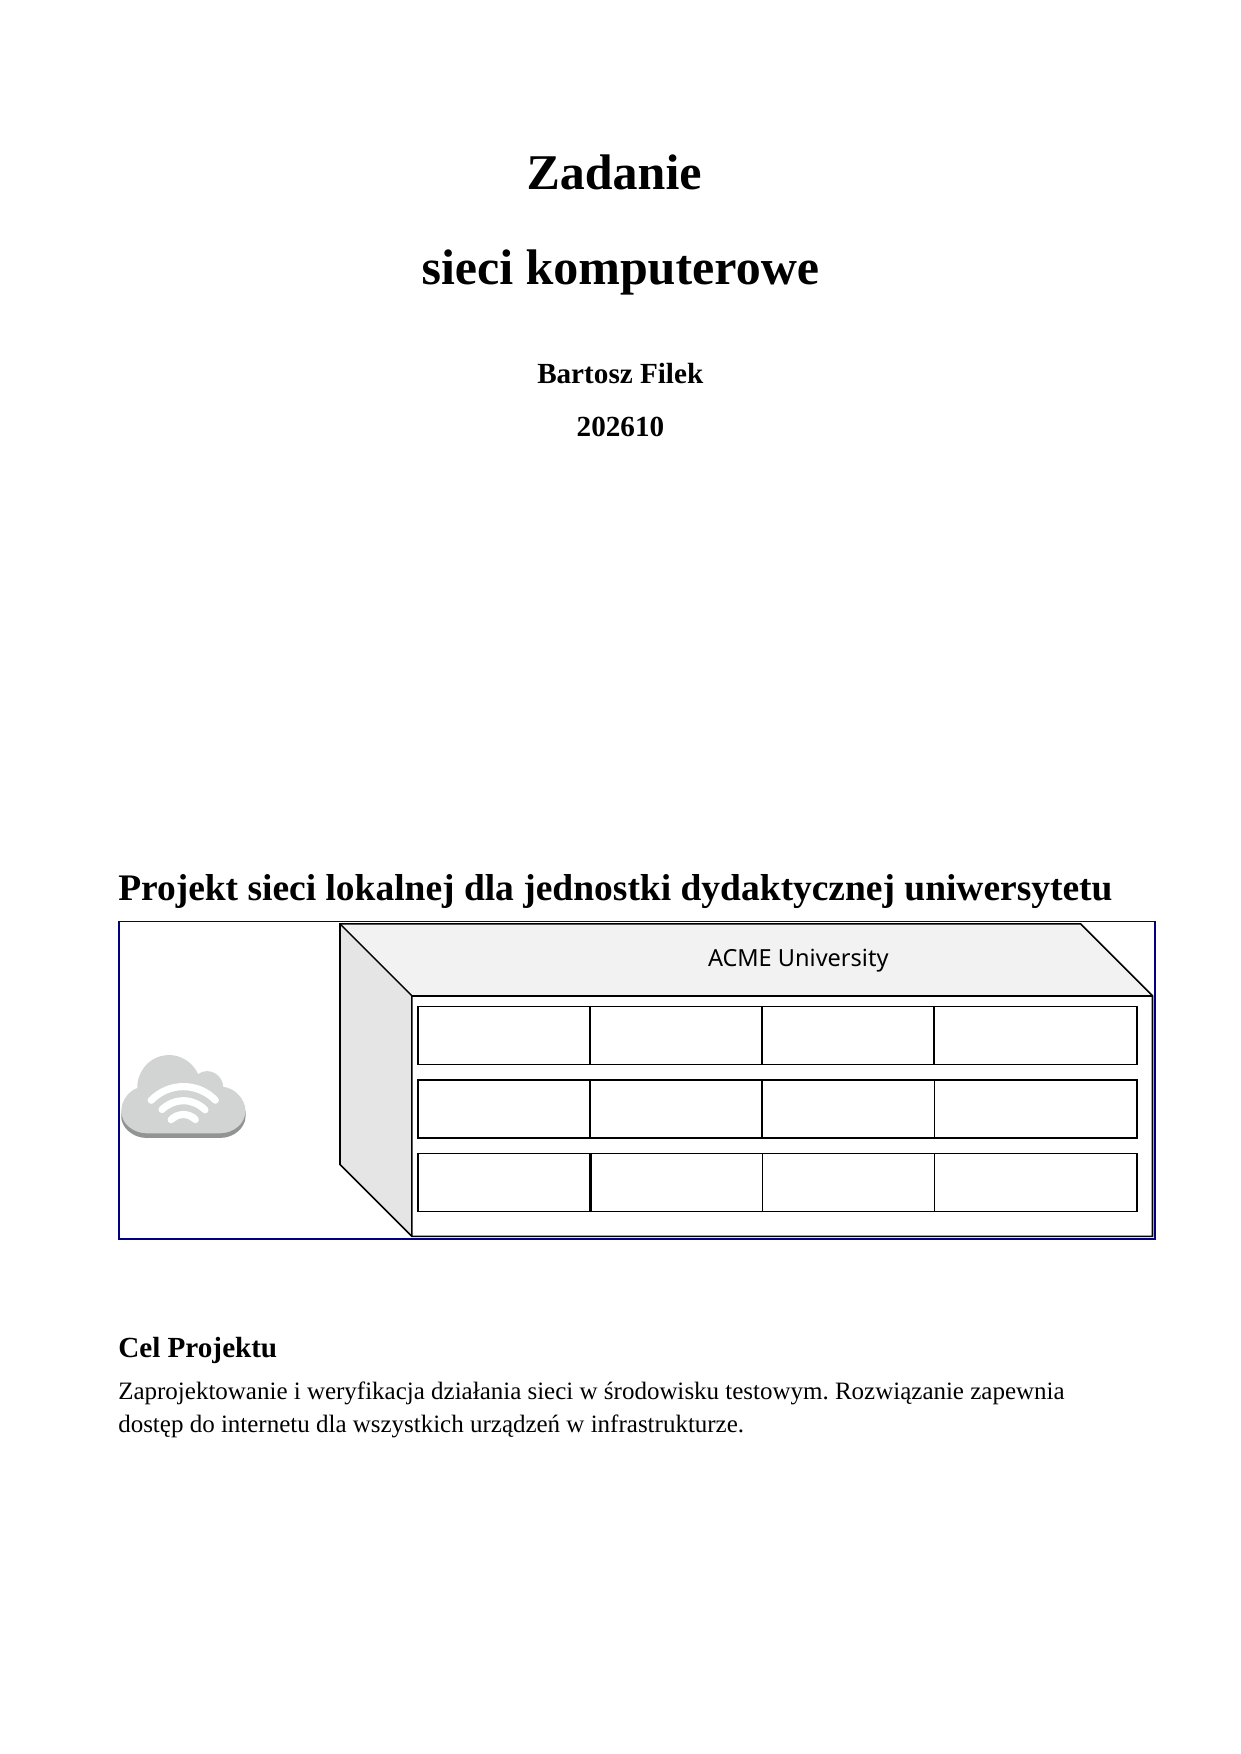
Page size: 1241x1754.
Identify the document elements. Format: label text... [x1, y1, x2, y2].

text 202610 [118, 409, 1122, 442]
subtitle Projekt sieci lokalnej dla jednostki dydaktycznej uniwersytetu [118, 865, 1122, 908]
text Bartosz Filek [118, 356, 1122, 389]
subtitle Zadanie [118, 143, 1122, 201]
subtitle sieci komputerowe [118, 238, 1122, 296]
text Zaprojektowanie i weryfikacja działania sieci w środowisku testowym. Rozwiązanie zapewnia dostęp do internetu dla wszystkich urządzeń w infrastrukturze. [118, 1376, 1122, 1438]
subtitle Cel Projektu [118, 1330, 1122, 1364]
